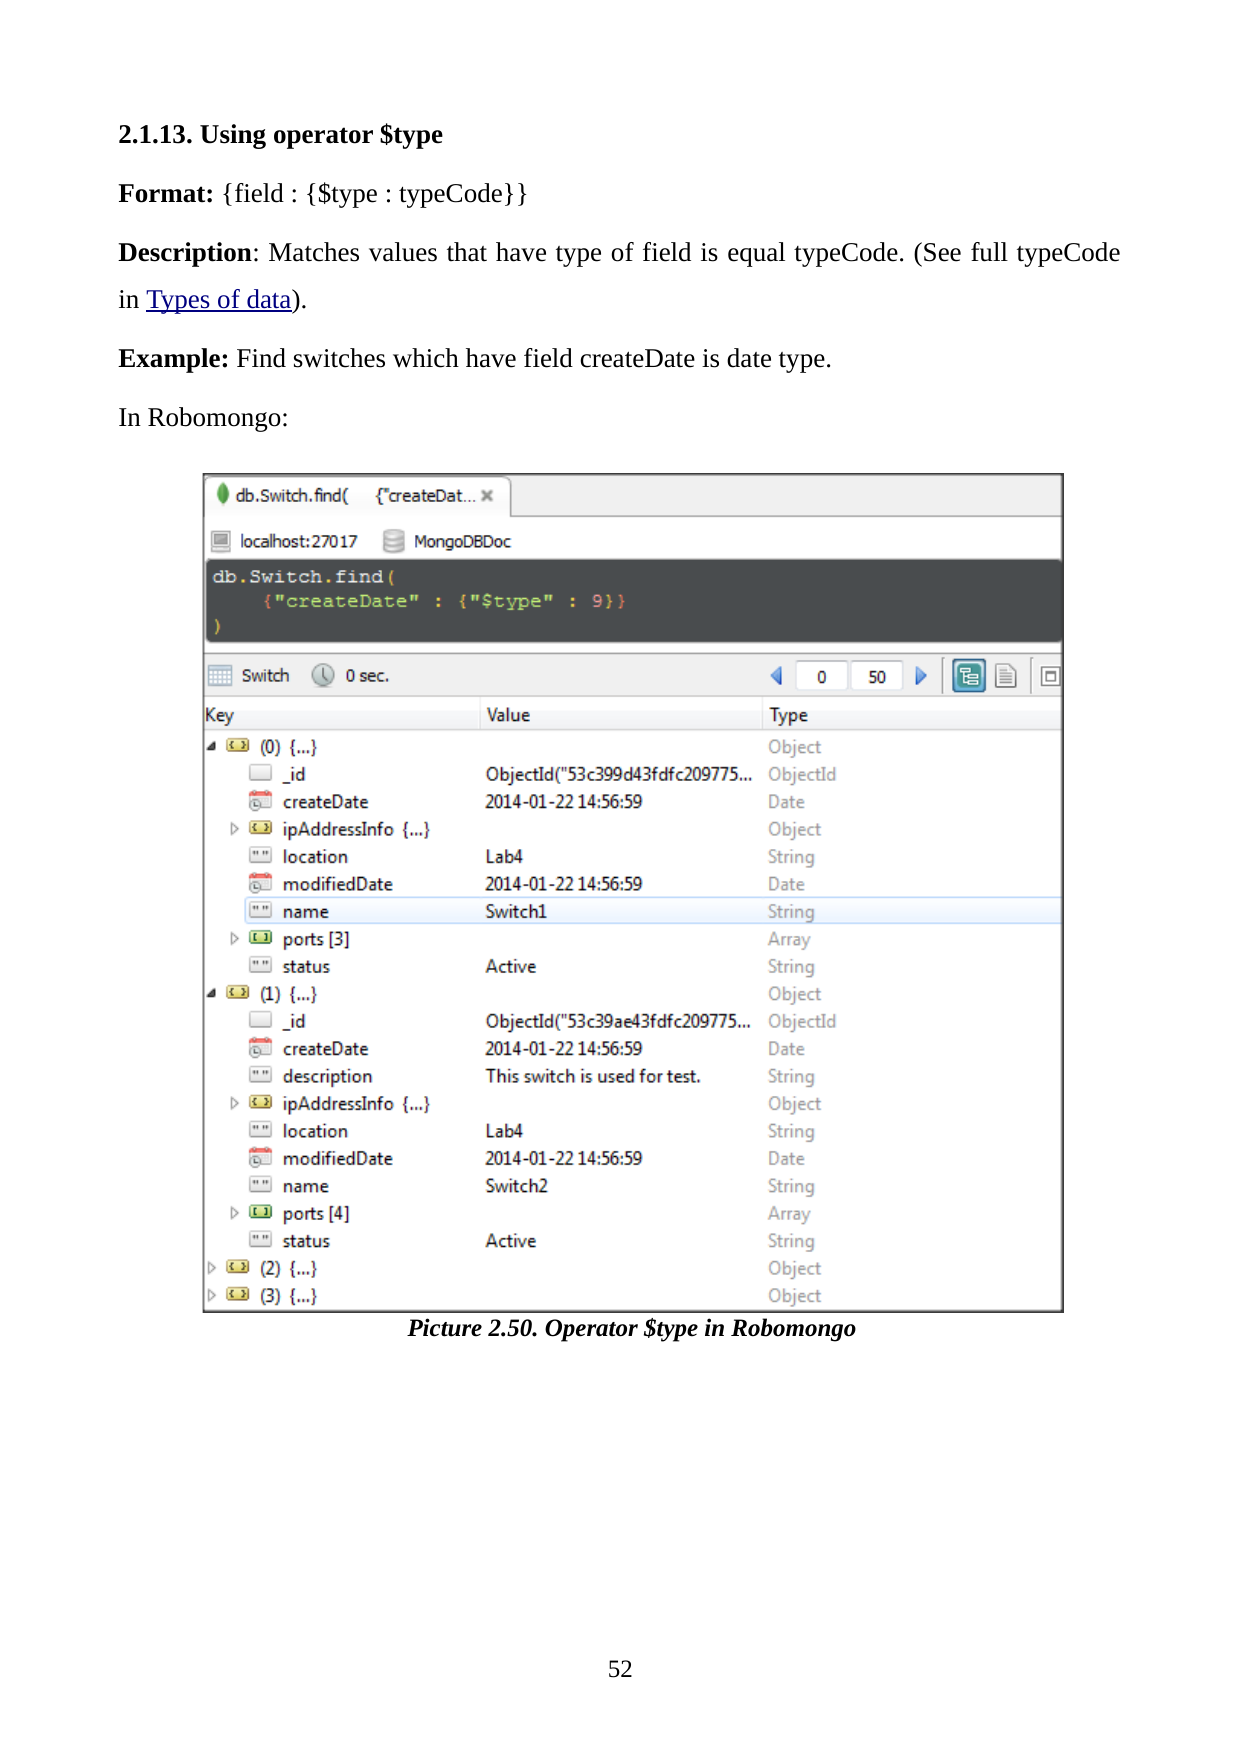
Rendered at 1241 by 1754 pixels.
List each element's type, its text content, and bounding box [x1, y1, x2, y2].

text Description: Matches values that have type of field is equal typeCode. (See full typeCode in Types of data). [118, 236, 1122, 314]
text Picture 2.50. Operator $type in Robomongo [202, 1313, 1064, 1342]
text Example: Find switches which have field createDate is date type. [118, 342, 1122, 373]
text Format: {field : {$type : typeCode}} [118, 177, 1122, 208]
picture [202, 473, 1064, 1313]
text In Robomongo: [118, 401, 1122, 433]
subtitle Using operator $type [118, 118, 1122, 149]
